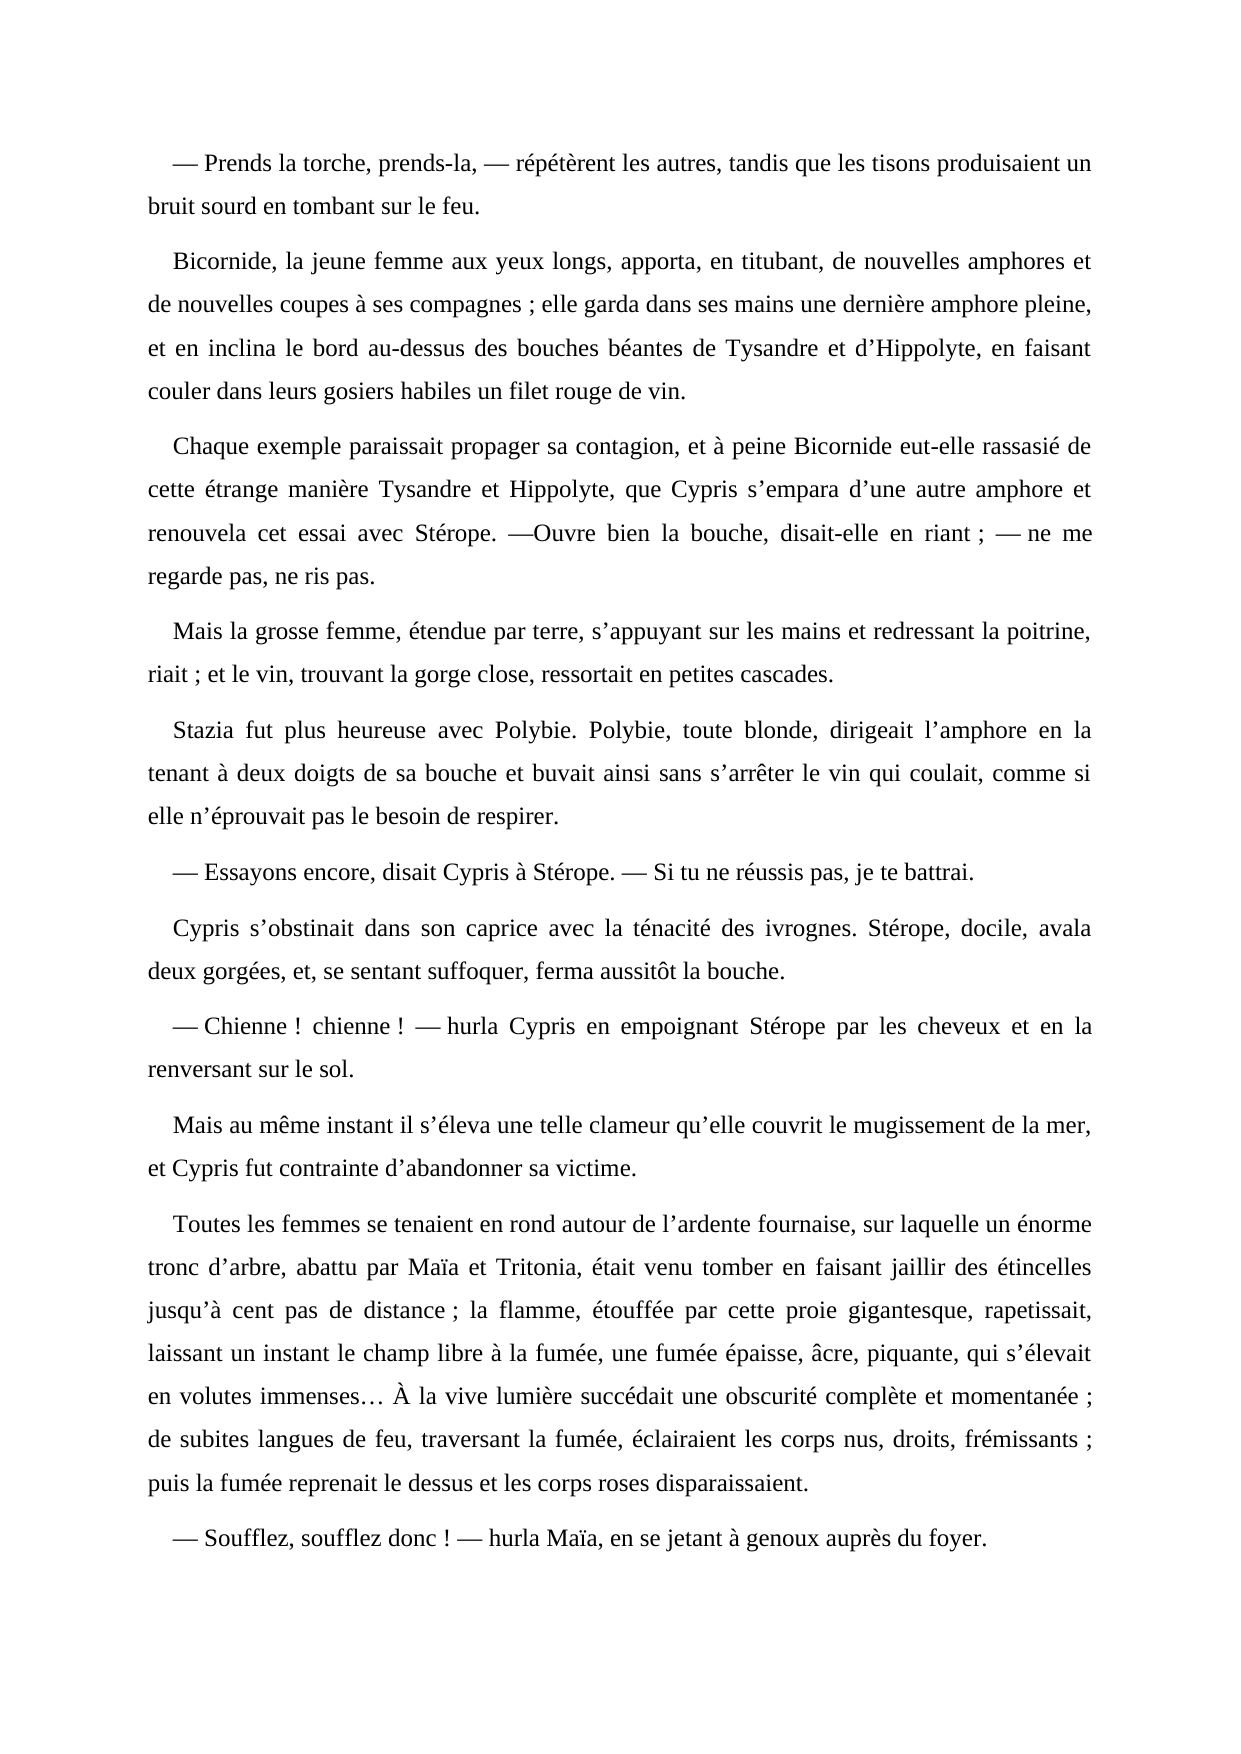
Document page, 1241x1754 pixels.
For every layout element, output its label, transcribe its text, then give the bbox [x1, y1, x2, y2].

text — Soufflez, soufflez donc ! — hurla Maïa, en se jetant à genoux auprès du foyer. [148, 1523, 1093, 1552]
text Toutes les femmes se tenaient en rond autour de l’ardente fournaise, sur laquelle un énorme tronc d’arbre, abattu par Maïa et Tritonia, était venu tomber en faisant jaillir des étincelles jusqu’à cent pas de distance ; la flamme, étouffée par cette proie gigantesque, rapetissait, laissant un instant le champ libre à la fumée, une fumée épaisse, âcre, piquante, qui s’élevait en volutes immenses… À la vive lumière succédait une obscurité complète et momentanée ; de subites langues de feu, traversant la fumée, éclairaient les corps nus, droits, frémissants ; puis la fumée reprenait le dessus et les corps roses disparaissaient. [148, 1209, 1093, 1496]
text Chaque exemple paraissait propager sa contagion, et à peine Bicornide eut-elle rassasié de cette étrange manière Tysandre et Hippolyte, que Cypris s’empara d’une autre amphore et renouvela cet essai avec Stérope. —Ouvre bien la bouche, disait-elle en riant ; — ne me regarde pas, ne ris pas. [148, 431, 1093, 589]
text Mais au même instant il s’éleva une telle clameur qu’elle couvrit le mugissement de la mer, et Cypris fut contrainte d’abandonner sa victime. [148, 1110, 1093, 1182]
text — Chienne ! chienne ! — hurla Cypris en empoignant Stérope par les cheveux et en la renversant sur le sol. [148, 1011, 1093, 1083]
text Bicornide, la jeune femme aux yeux longs, apporta, en titubant, de nouvelles amphores et de nouvelles coupes à ses compagnes ; elle garda dans ses mains une dernière amphore pleine, et en inclina le bord au-dessus des bouches béantes de Tysandre et d’Hippolyte, en faisant couler dans leurs gosiers habiles un filet rouge de vin. [148, 246, 1093, 404]
text Stazia fut plus heureuse avec Polybie. Polybie, toute blonde, dirigeait l’amphore en la tenant à deux doigts de sa bouche et buvait ainsi sans s’arrêter le vin qui coulait, comme si elle n’éprouvait pas le besoin de respirer. [148, 715, 1093, 830]
text Cypris s’obstinait dans son caprice avec la ténacité des ivrognes. Stérope, docile, avala deux gorgées, et, se sentant suffoquer, ferma aussitôt la bouche. [148, 913, 1093, 984]
text Mais la grosse femme, étendue par terre, s’appuyant sur les mains et redressant la poitrine, riait ; et le vin, trouvant la gorge close, ressortait en petites cascades. [148, 616, 1093, 688]
text — Prends la torche, prends-la, — répétèrent les autres, tandis que les tisons produisaient un bruit sourd en tombant sur le feu. [148, 148, 1093, 219]
text — Essayons encore, disait Cypris à Stérope. — Si tu ne réussis pas, je te battrai. [148, 857, 1093, 886]
